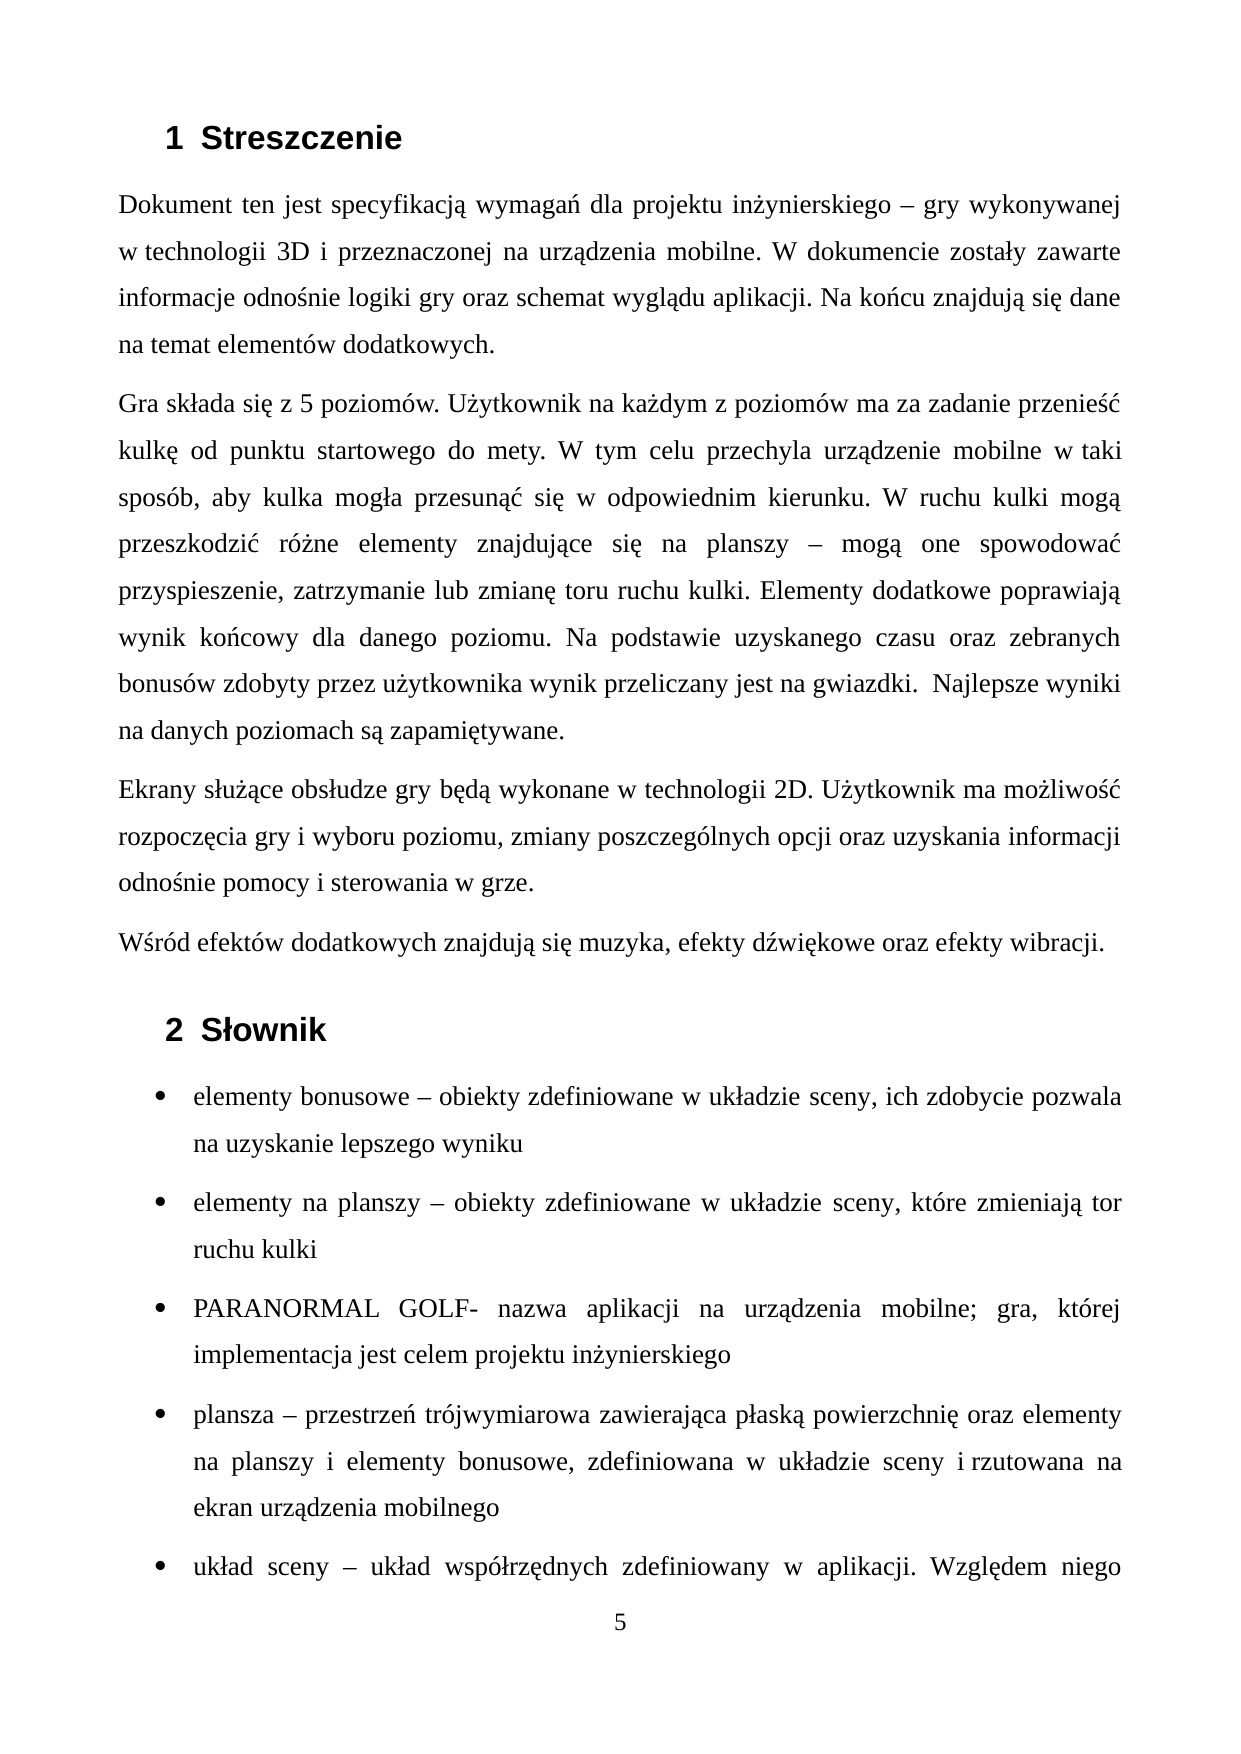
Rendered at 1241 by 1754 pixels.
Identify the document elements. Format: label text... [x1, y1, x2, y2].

text Gra składa się z 5 poziomów. Użytkownik na każdym z poziomów ma za zadanie przenieść kulkę od punktu startowego do mety. W tym celu przechyla urządzenie mobilne w taki sposób, aby kulka mogła przesunąć się w odpowiednim kierunku. W ruchu kulki mogą przeszkodzić różne elementy znajdujące się na planszy – mogą one spowodować przyspieszenie, zatrzymanie lub zmianę toru ruchu kulki. Elementy dodatkowe poprawiają wynik końcowy dla danego poziomu. Na podstawie uzyskanego czasu oraz zebranych bonusów zdobyty przez użytkownika wynik przeliczany jest na gwiazdki. Najlepsze wyniki na danych poziomach są zapamiętywane. [118, 387, 1122, 745]
subtitle Streszczenie [156, 118, 1122, 157]
list elementy bonusowe – obiekty zdefiniowane w układzie sceny, ich zdobycie pozwala na uzyskanie lepszego wyniku [156, 1080, 1122, 1158]
text Dokument ten jest specyfikacją wymagań dla projektu inżynierskiego – gry wykonywanej w technologii 3D i przeznaczonej na urządzenia mobilne. W dokumencie zostały zawarte informacje odnośnie logiki gry oraz schemat wyglądu aplikacji. Na końcu znajdują się dane na temat elementów dodatkowych. [118, 188, 1122, 359]
list układ sceny – układ współrzędnych zdefiniowany w aplikacji. Względem niego [156, 1550, 1122, 1582]
text Wśród efektów dodatkowych znajdują się muzyka, efekty dźwiękowe oraz efekty wibracji. [118, 926, 1122, 957]
list PARANORMAL GOLF- nazwa aplikacji na urządzenia mobilne; gra, której implementacja jest celem projektu inżynierskiego [156, 1292, 1122, 1370]
text Ekrany służące obsłudze gry będą wykonane w technologii 2D. Użytkownik ma możliwość rozpoczęcia gry i wyboru poziomu, zmiany poszczególnych opcji oraz uzyskania informacji odnośnie pomocy i sterowania w grze. [118, 773, 1122, 898]
list elementy na planszy – obiekty zdefiniowane w układzie sceny, które zmieniają tor ruchu kulki [156, 1186, 1122, 1264]
subtitle Słownik [156, 1010, 1122, 1048]
list plansza – przestrzeń trójwymiarowa zawierająca płaską powierzchnię oraz elementy na planszy i elementy bonusowe, zdefiniowana w układzie sceny i rzutowana na ekran urządzenia mobilnego [156, 1398, 1122, 1522]
